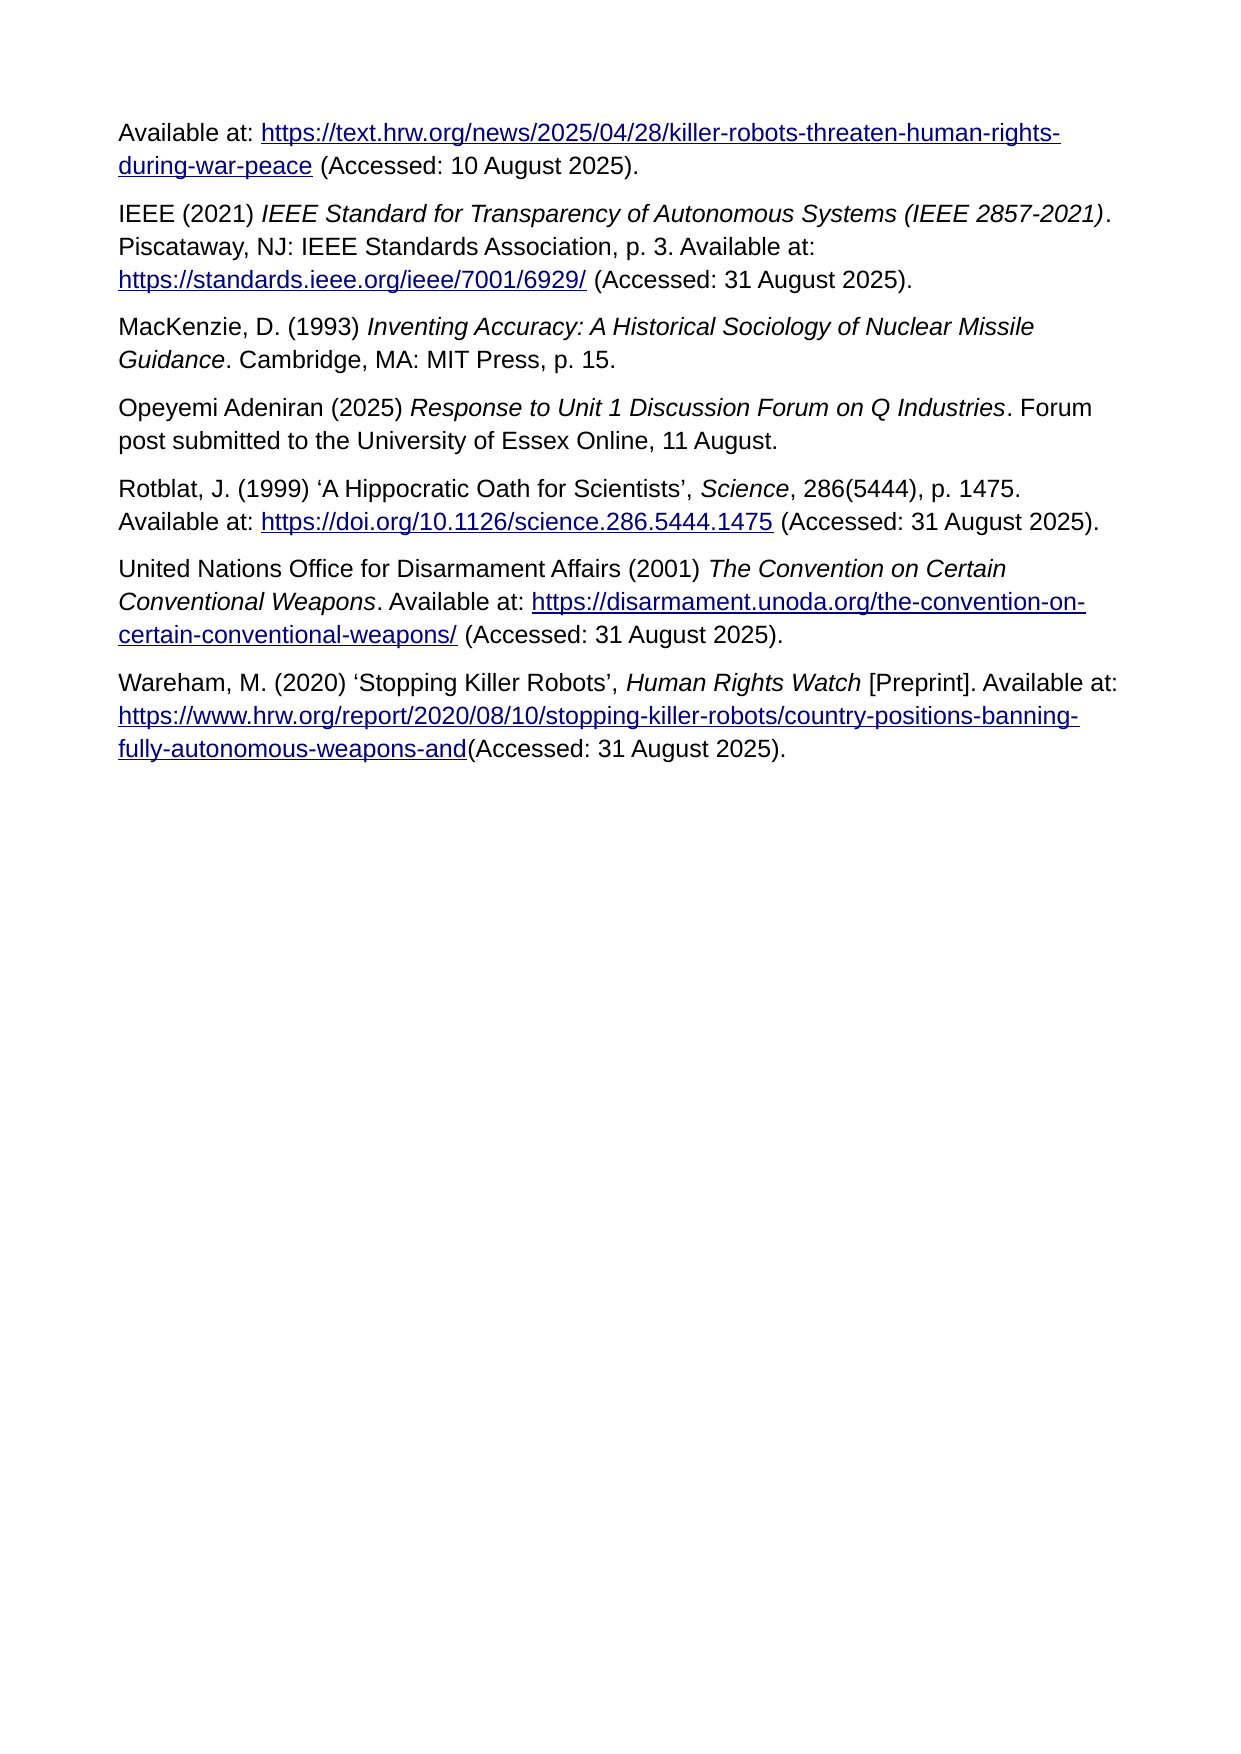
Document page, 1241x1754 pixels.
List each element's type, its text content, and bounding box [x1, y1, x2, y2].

text IEEE (2021) IEEE Standard for Transparency of Autonomous Systems (IEEE 2857-2021). Piscataway, NJ: IEEE Standards Association, p. 3. Available at: https://standards.ieee.org/ieee/7001/6929/ (Accessed: 31 August 2025). [118, 199, 1122, 293]
text Opeyemi Adeniran (2025) Response to Unit 1 Discussion Forum on Q Industries. Forum post submitted to the University of Essex Online, 11 August. [118, 393, 1122, 455]
text Available at: https://text.hrw.org/news/2025/04/28/killer-robots-threaten-human-rights-during-war-peace (Accessed: 10 August 2025). [118, 118, 1122, 180]
text Wareham, M. (2020) ‘Stopping Killer Robots’, Human Rights Watch [Preprint]. Available at: https://www.hrw.org/report/2020/08/10/stopping-killer-robots/country-positions-banning-fully-autonomous-weapons-and(Accessed: 31 August 2025). [118, 668, 1122, 763]
text MacKenzie, D. (1993) Inventing Accuracy: A Historical Sociology of Nuclear Missile Guidance. Cambridge, MA: MIT Press, p. 15. [118, 312, 1122, 374]
text Rotblat, J. (1999) ‘A Hippocratic Oath for Scientists’, Science, 286(5444), p. 1475. Available at: https://doi.org/10.1126/science.286.5444.1475 (Accessed: 31 August 2025). [118, 474, 1122, 535]
text United Nations Office for Disarmament Affairs (2001) The Convention on Certain Conventional Weapons. Available at: https://disarmament.unoda.org/the-convention-on-certain-conventional-weapons/ (Accessed: 31 August 2025). [118, 554, 1122, 649]
